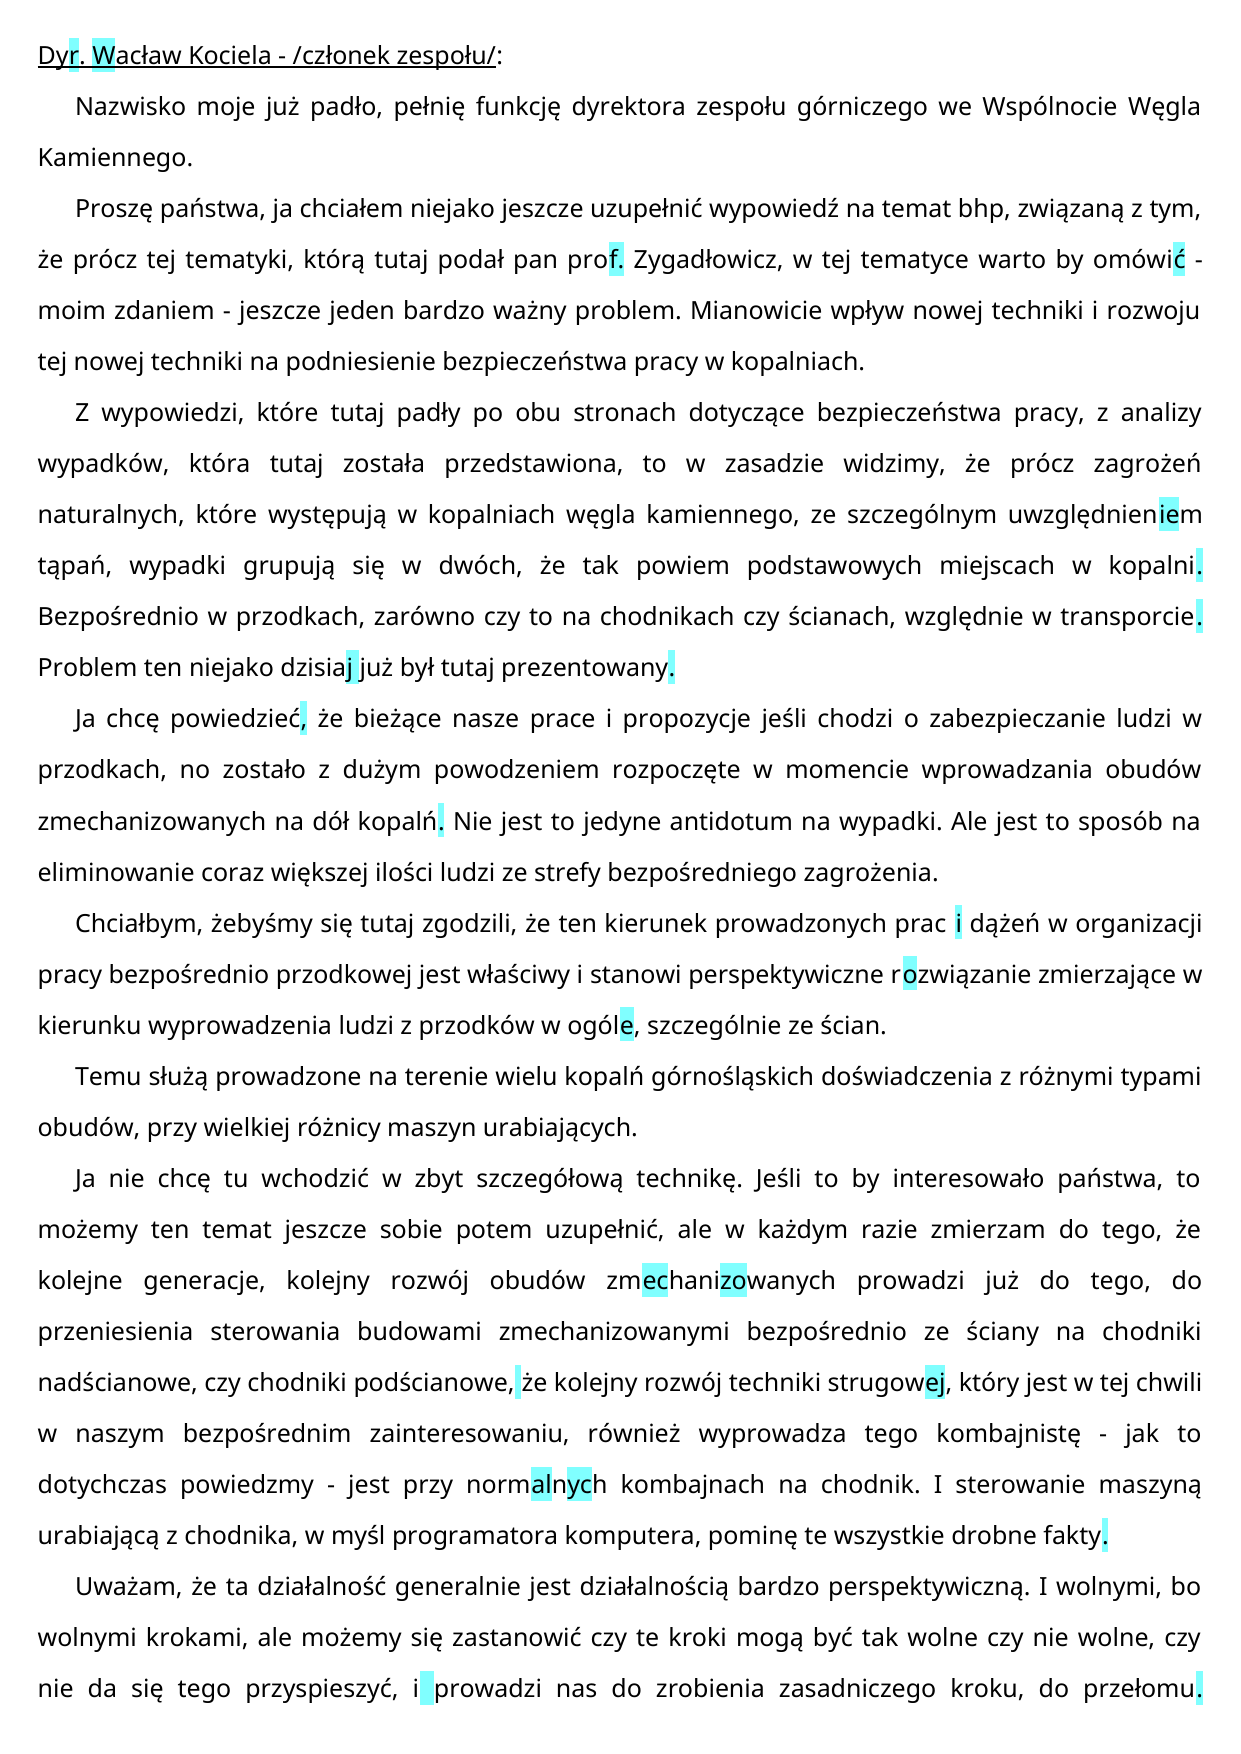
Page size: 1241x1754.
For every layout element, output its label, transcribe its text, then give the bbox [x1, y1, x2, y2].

text Ja nie chcę tu wchodzić w zbyt szczegółową technikę. Jeśli to by interesowało państwa, to możemy ten temat jeszcze sobie potem uzupełnić, ale w każdym razie zmierzam do tego, że kolejne generacje, kolejny rozwój obudów zmechanizowanych prowadzi już do tego, do przeniesienia sterowania budowami zmechanizowanymi bezpośrednio ze ściany na chodniki nadścianowe, czy chodniki podścianowe, że kolejny rozwój techniki strugowej, który jest w tej chwili w naszym bezpośrednim zainteresowaniu, również wyprowadza tego kombajnistę - jak to dotychczas powiedzmy - jest przy normalnych kombajnach na chodnik. I sterowanie maszyną urabiającą z chodnika, w myśl programatora komputera, pominę te wszystkie drobne fakty. [37, 1160, 1203, 1552]
text Z wypowiedzi, które tutaj padły po obu stronach dotyczące bezpieczeństwa pracy, z analizy wypadków, która tutaj została przedstawiona, to w zasadzie widzimy, że prócz zagrożeń naturalnych, które występują w kopalniach węgla kamiennego, ze szczególnym uwzględnieniem tąpań, wypadki grupują się w dwóch, że tak powiem podstawowych miejscach w kopalni. Bezpośrednio w przodkach, zarówno czy to na chodnikach czy ścianach, względnie w transporcie. Problem ten niejako dzisiaj już był tutaj prezentowany. [37, 395, 1203, 684]
text Temu służą prowadzone na terenie wielu kopalń górnośląskich doświadczenia z różnymi typami obudów, przy wielkiej różnicy maszyn urabiających. [37, 1058, 1203, 1143]
text Dyr. Wacław Kociela - /członek zespołu/: [37, 37, 1203, 72]
text Proszę państwa, ja chciałem niejako jeszcze uzupełnić wypowiedź na temat bhp, związaną z tym, że prócz tej tematyki, którą tutaj podał pan prof. Zygadłowicz, w tej tematyce warto by omówić - moim zdaniem - jeszcze jeden bardzo ważny problem. Mianowicie wpływ nowej techniki i rozwoju tej nowej techniki na podniesienie bezpieczeństwa pracy w kopalniach. [37, 191, 1203, 378]
text Chciałbym, żebyśmy się tutaj zgodzili, że ten kierunek prowadzonych prac i dążeń w organizacji pracy bezpośrednio przodkowej jest właściwy i stanowi perspektywiczne rozwiązanie zmierzające w kierunku wyprowadzenia ludzi z przodków w ogóle, szczególnie ze ścian. [37, 905, 1203, 1041]
text Nazwisko moje już padło, pełnię funkcję dyrektora zespołu górniczego we Wspólnocie Węgla Kamiennego. [37, 88, 1203, 174]
text Ja chcę powiedzieć, że bieżące nasze prace i propozycje jeśli chodzi o zabezpieczanie ludzi w przodkach, no zostało z dużym powodzeniem rozpoczęte w momencie wprowadzania obudów zmechanizowanych na dół kopalń. Nie jest to jedyne antidotum na wypadki. Ale jest to sposób na eliminowanie coraz większej ilości ludzi ze strefy bezpośredniego zagrożenia. [37, 701, 1203, 888]
text Uważam, że ta działalność generalnie jest działalnością bardzo perspektywiczną. I wolnymi, bo wolnymi krokami, ale możemy się zastanowić czy te kroki mogą być tak wolne czy nie wolne, czy nie da się tego przyspieszyć, i prowadzi nas do zrobienia zasadniczego kroku, do przełomu. [37, 1569, 1203, 1705]
